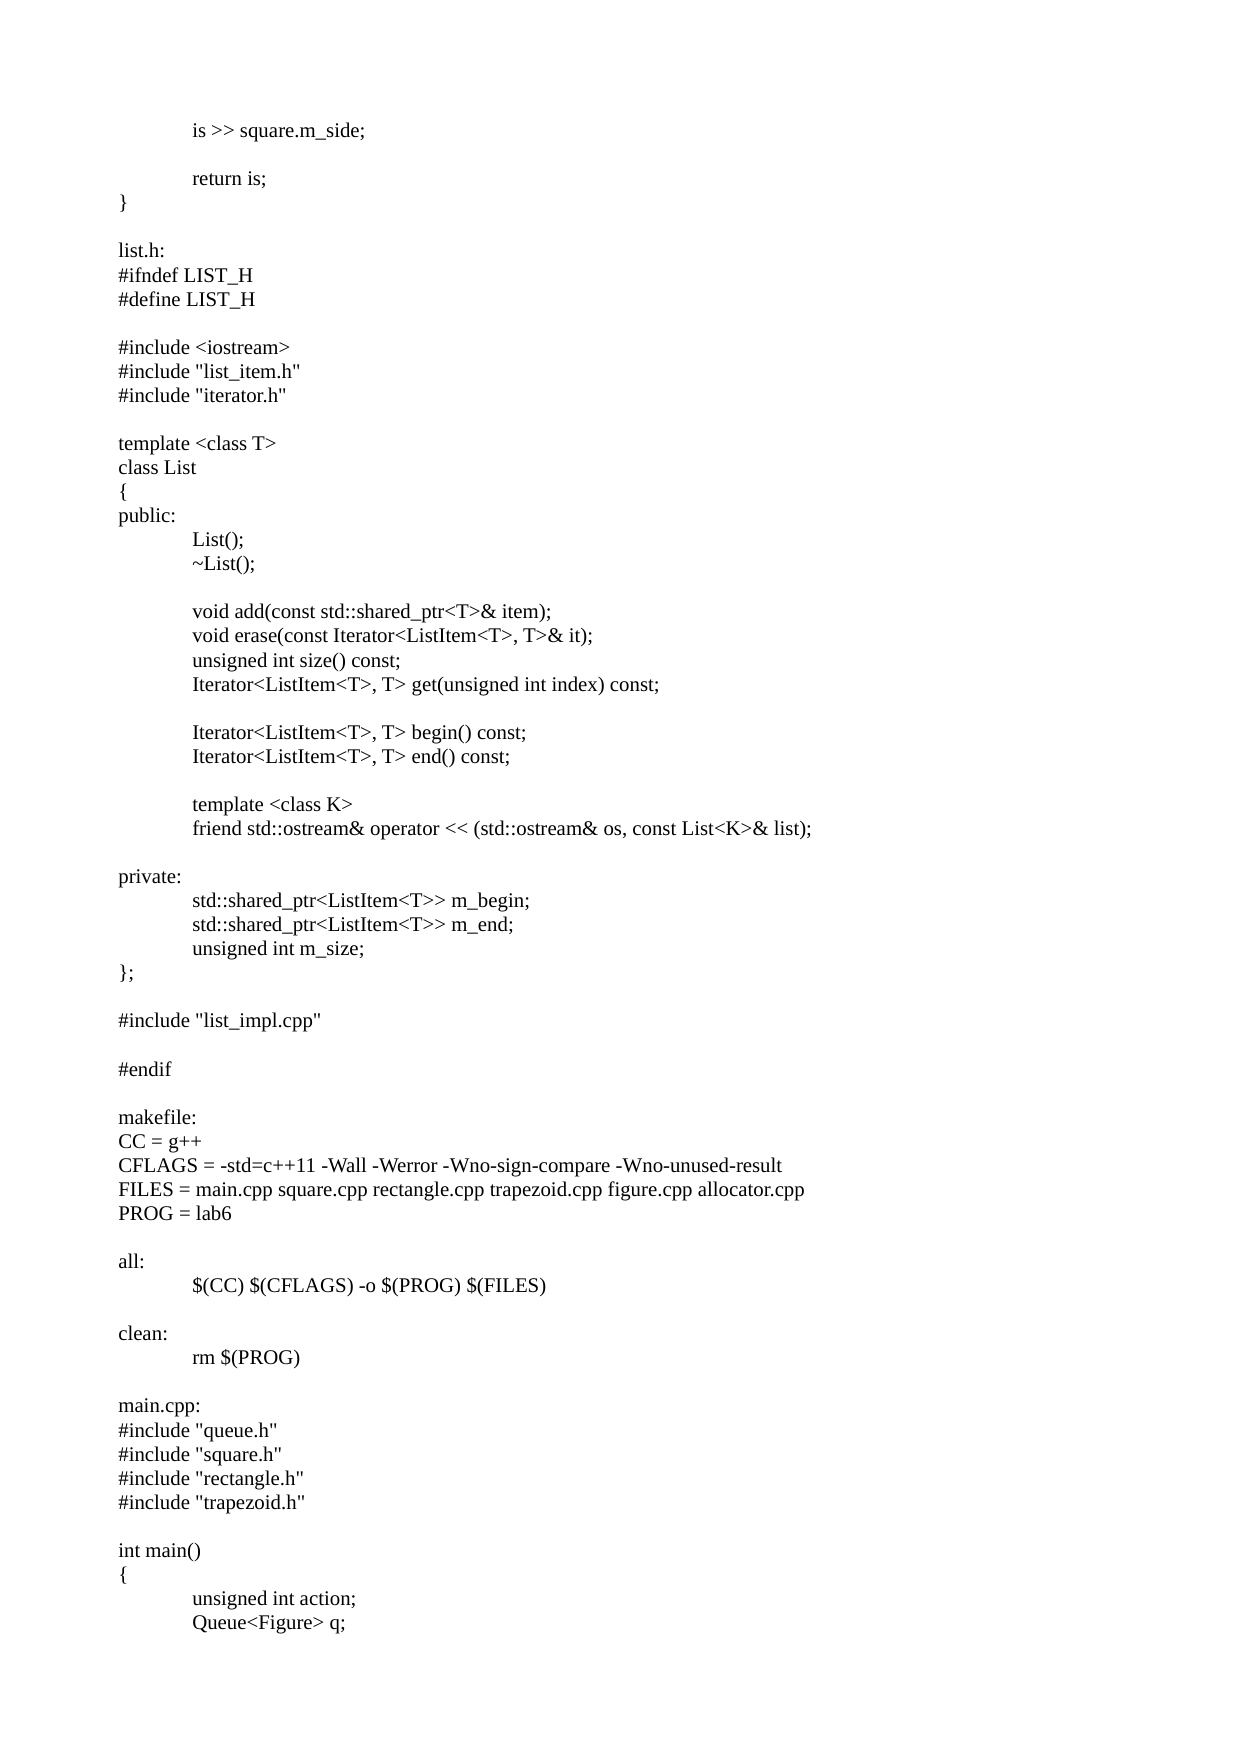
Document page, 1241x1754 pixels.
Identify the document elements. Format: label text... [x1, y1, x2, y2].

list ~List(); [118, 551, 1122, 575]
list Iterator<ListItem<T>, T> end() const; [118, 744, 1122, 768]
list #include "queue.h" [118, 1417, 1122, 1442]
list list.h: [118, 238, 1122, 262]
list CFLAGS = -std=c++11 -Wall -Werror -Wno-sign-compare -Wno-unused-result [118, 1153, 1122, 1177]
list #include "trapezoid.h" [118, 1490, 1122, 1514]
list PROG = lab6 [118, 1201, 1122, 1225]
list #include "list_impl.cpp" [118, 1008, 1122, 1032]
list private: [118, 864, 1122, 888]
list #include "rectangle.h" [118, 1466, 1122, 1490]
list void erase(const Iterator<ListItem<T>, T>& it); [118, 623, 1122, 647]
list #include "iterator.h" [118, 383, 1122, 407]
list std::shared_ptr<ListItem<T>> m_begin; [118, 888, 1122, 912]
list class List [118, 455, 1122, 479]
list std::shared_ptr<ListItem<T>> m_end; [118, 912, 1122, 936]
list template <class K> [118, 792, 1122, 816]
list CC = g++ [118, 1129, 1122, 1153]
list main.cpp: [118, 1393, 1122, 1417]
list $(CC) $(CFLAGS) -o $(PROG) $(FILES) [118, 1273, 1122, 1297]
list int main() [118, 1538, 1122, 1562]
list void add(const std::shared_ptr<T>& item); [118, 599, 1122, 623]
list template <class T> [118, 431, 1122, 455]
list makefile: [118, 1105, 1122, 1129]
list Iterator<ListItem<T>, T> get(unsigned int index) const; [118, 672, 1122, 696]
list #endif [118, 1057, 1122, 1081]
list #include "list_item.h" [118, 359, 1122, 383]
list List(); [118, 527, 1122, 551]
list FILES = main.cpp square.cpp rectangle.cpp trapezoid.cpp figure.cpp allocator.cpp [118, 1177, 1122, 1201]
list unsigned int size() const; [118, 647, 1122, 672]
list unsigned int action; [118, 1586, 1122, 1610]
list Queue<Figure> q; [118, 1610, 1122, 1634]
list }; [118, 960, 1122, 984]
list { [118, 1562, 1122, 1586]
list return is; [118, 166, 1122, 190]
list } [118, 190, 1122, 214]
list friend std::ostream& operator << (std::ostream& os, const List<K>& list); [118, 816, 1122, 840]
list #include <iostream> [118, 335, 1122, 359]
list all: [118, 1249, 1122, 1273]
list Iterator<ListItem<T>, T> begin() const; [118, 720, 1122, 744]
list #include "square.h" [118, 1442, 1122, 1466]
list unsigned int m_size; [118, 936, 1122, 960]
list is >> square.m_side; [118, 118, 1122, 142]
list #ifndef LIST_H [118, 262, 1122, 287]
list #define LIST_H [118, 287, 1122, 311]
list clean: [118, 1321, 1122, 1345]
list rm $(PROG) [118, 1345, 1122, 1369]
list { [118, 479, 1122, 503]
list public: [118, 503, 1122, 527]
